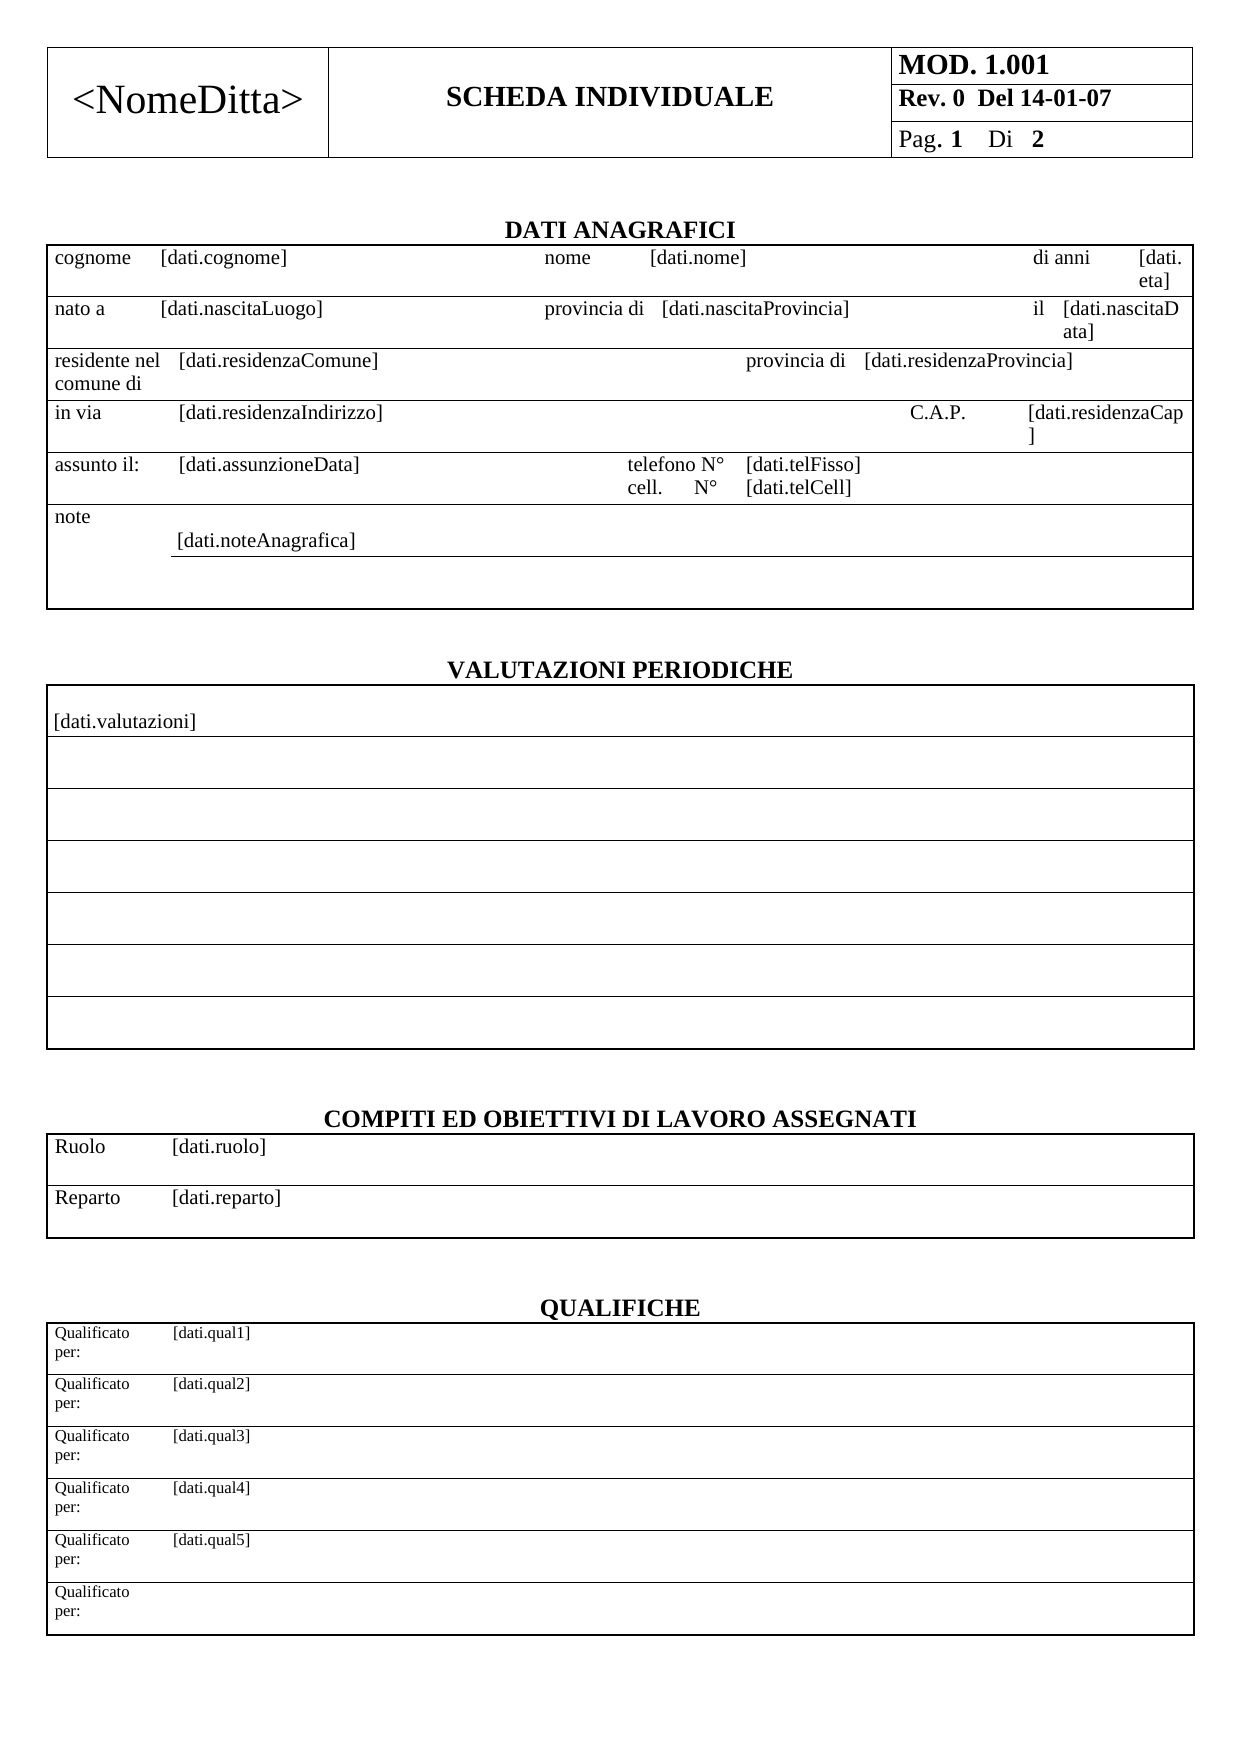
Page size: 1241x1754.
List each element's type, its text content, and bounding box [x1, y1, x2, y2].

table_cell il [1026, 297, 1056, 348]
table_cell [48, 789, 53, 839]
table_cell Reparto [48, 1186, 164, 1237]
subtitle [177, 558, 1187, 606]
subtitle COMPITI ED OBIETTIVI DI LAVORO ASSEGNATI [47, 1105, 1193, 1133]
table_header [dati.nome] [643, 246, 1026, 296]
table_cell [dati.assunzioneData] [171, 453, 620, 504]
table_cell [1187, 945, 1193, 996]
table_header [dati.cognome] [153, 246, 537, 296]
table_header [53, 893, 1187, 944]
table_cell [dati.qual2] [166, 1375, 1193, 1426]
table_cell Qualificato per: [48, 1531, 166, 1582]
table_cell [1187, 893, 1193, 943]
subtitle VALUTAZIONI PERIODICHE [47, 656, 1193, 684]
table_cell residente nel comune di [48, 349, 171, 400]
table_cell provincia di [739, 349, 857, 400]
table_header [48, 686, 1193, 736]
table_cell [48, 945, 53, 996]
table_cell [1187, 737, 1193, 788]
table_cell [48, 997, 1193, 1047]
table_cell Qualificato per: [48, 1479, 166, 1530]
table_cell [dati.residenzaProvincia] [857, 349, 1192, 400]
table_header nome [537, 246, 642, 296]
table_header [53, 841, 1187, 892]
table_cell [166, 1583, 1193, 1634]
table_cell [dati.nascitaProvincia] [654, 297, 1026, 348]
table_cell [dati.qual4] [166, 1479, 1193, 1530]
table_cell [dati.residenzaCap] [1021, 401, 1192, 452]
subtitle QUALIFICHE [47, 1294, 1193, 1322]
table_cell [dati.residenzaComune] [171, 349, 738, 400]
table_cell [dati.reparto] [165, 1186, 1193, 1237]
table_cell [dati.qual3] [166, 1427, 1193, 1478]
table_cell Qualificato per: [48, 1375, 166, 1426]
table_cell [48, 893, 53, 943]
table_cell [dati.nascitaLuogo] [153, 297, 537, 348]
table_cell [1187, 789, 1193, 839]
table_cell nato a [48, 297, 153, 348]
table_cell [171, 557, 1192, 608]
table_header Qualificato per: [48, 1324, 166, 1374]
table_header [dati.eta] [1131, 246, 1192, 296]
table_cell telefono N° cell. N° [620, 453, 738, 504]
table_cell C.A.P. [903, 401, 1021, 452]
table_header [53, 945, 1187, 996]
table_cell in via [48, 401, 171, 452]
table_cell note [48, 505, 171, 608]
table_cell [dati.telFisso] [dati.telCell] [739, 453, 1192, 504]
table_header [53, 789, 1187, 840]
table_header [53, 997, 1187, 1045]
table_cell [dati.residenzaIndirizzo] [171, 401, 902, 452]
table_cell assunto il: [48, 453, 171, 504]
table_cell Qualificato per: [48, 1427, 166, 1478]
table_cell [48, 737, 53, 788]
table_header [dati.qual1] [166, 1324, 1193, 1374]
table_header [171, 505, 1192, 556]
table_header di anni [1026, 246, 1131, 296]
table_cell [dati.qual5] [166, 1531, 1193, 1582]
table_cell [48, 841, 53, 892]
table_header [dati.ruolo] [165, 1135, 1193, 1185]
table_cell [dati.nascitaData] [1056, 297, 1192, 348]
table_header cognome [48, 246, 153, 296]
subtitle DATI ANAGRAFICI [47, 216, 1193, 244]
table_header Ruolo [48, 1135, 164, 1185]
table_cell Qualificato per: [48, 1583, 166, 1634]
text [dati.noteAnagrafica] [177, 506, 1187, 556]
table_header [53, 737, 1187, 788]
table_cell provincia di [537, 297, 654, 348]
table_cell [1187, 841, 1193, 892]
